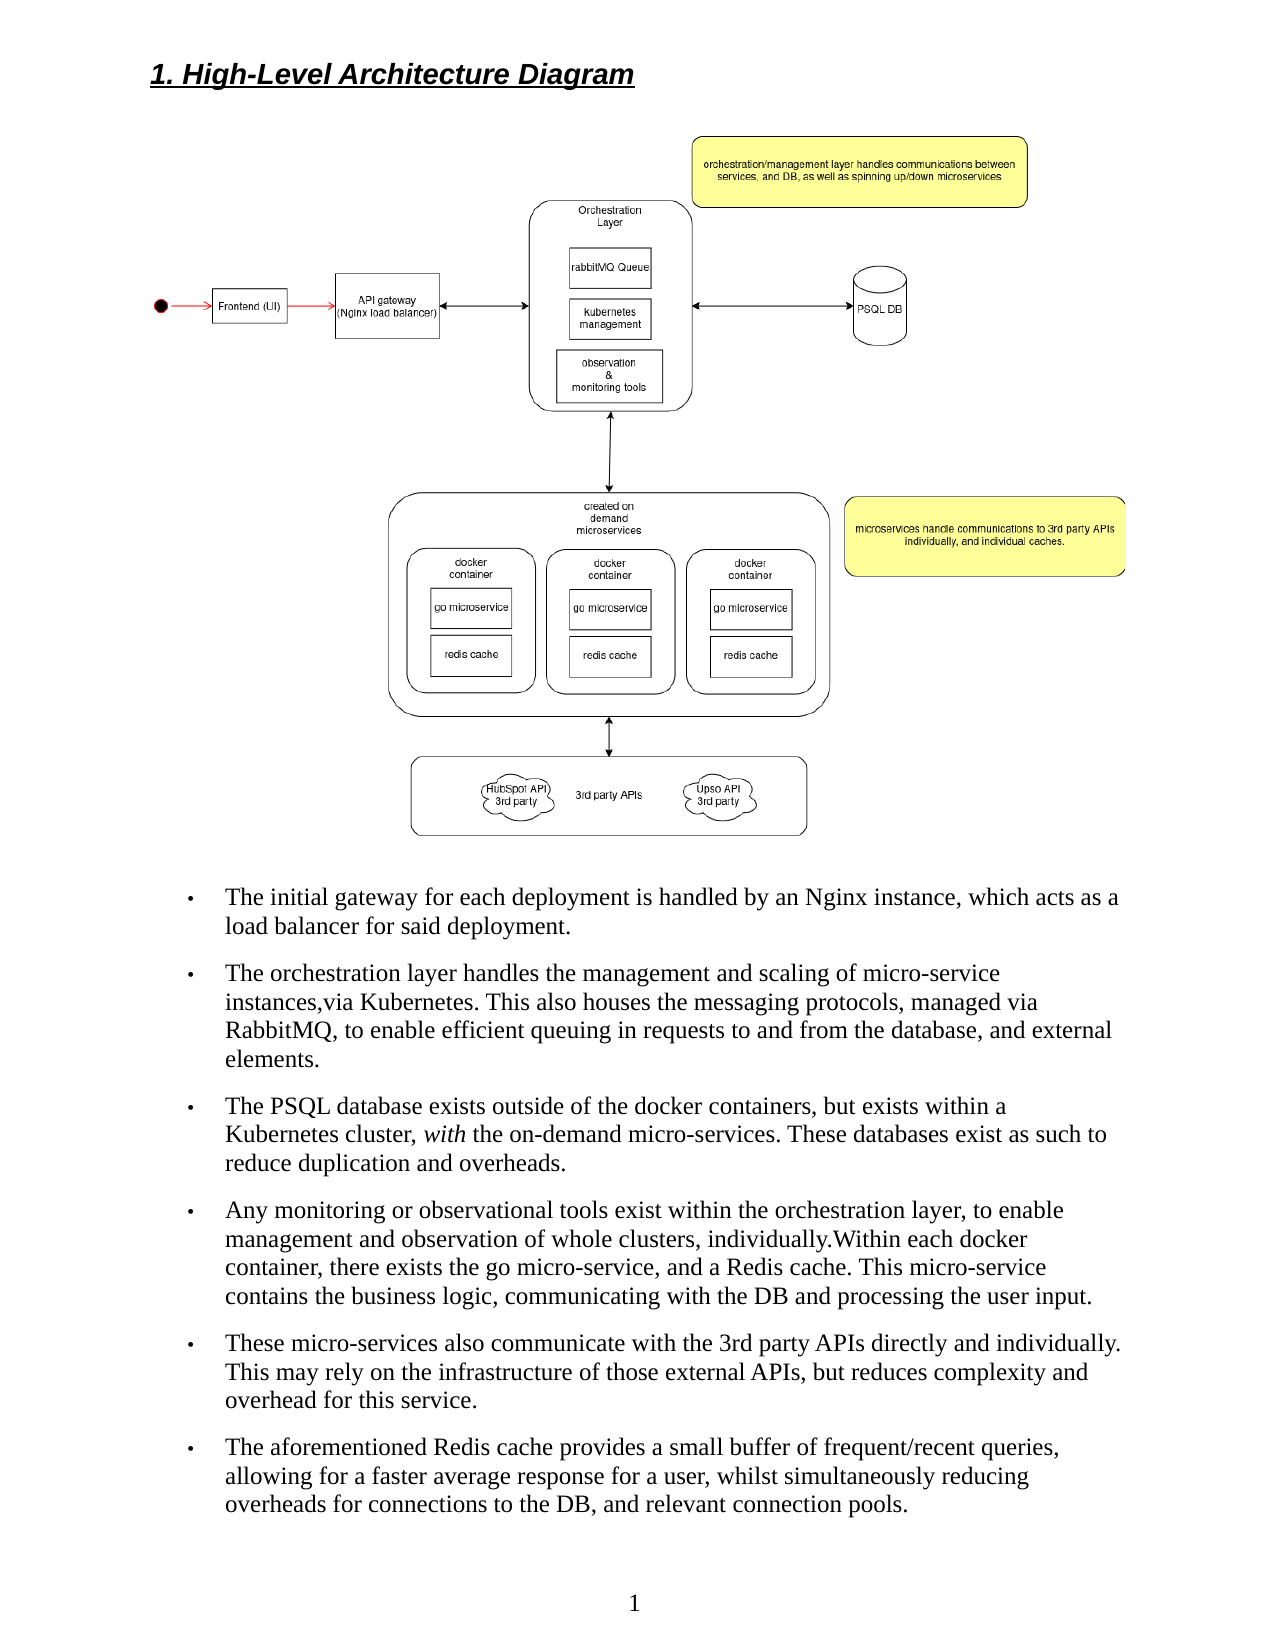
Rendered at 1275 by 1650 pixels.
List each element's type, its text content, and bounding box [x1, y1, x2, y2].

list The aforementioned Redis cache provides a small buffer of frequent/recent queries, allowing for a faster average response for a user, whilst simultaneously reducing overheads for connections to the DB, and relevant connection pools. [187, 1432, 1125, 1518]
subtitle 1. High-Level Architecture Diagram [150, 57, 1125, 124]
list These micro-services also communicate with the 3rd party APIs directly and individually. This may rely on the infrastructure of those external APIs, but reduces complexity and overhead for this service. [187, 1328, 1125, 1414]
list The PSQL database exists outside of the docker containers, but exists within a Kubernetes cluster, with the on-demand micro-services. These databases exist as such to reduce duplication and overheads. [187, 1091, 1125, 1177]
picture [150, 136, 1125, 836]
list Any monitoring or observational tools exist within the orchestration layer, to enable management and observation of whole clusters, individually.Within each docker container, there exists the go micro-service, and a Redis cache. This micro-service contains the business logic, communicating with the DB and processing the user input. [187, 1195, 1125, 1310]
list The orchestration layer handles the management and scaling of micro-service instances,via Kubernetes. This also houses the messaging protocols, managed via RabbitMQ, to enable efficient queuing in requests to and from the database, and external elements. [187, 958, 1125, 1073]
list The initial gateway for each deployment is handled by an Nginx instance, which acts as a load balancer for said deployment. [187, 882, 1125, 940]
